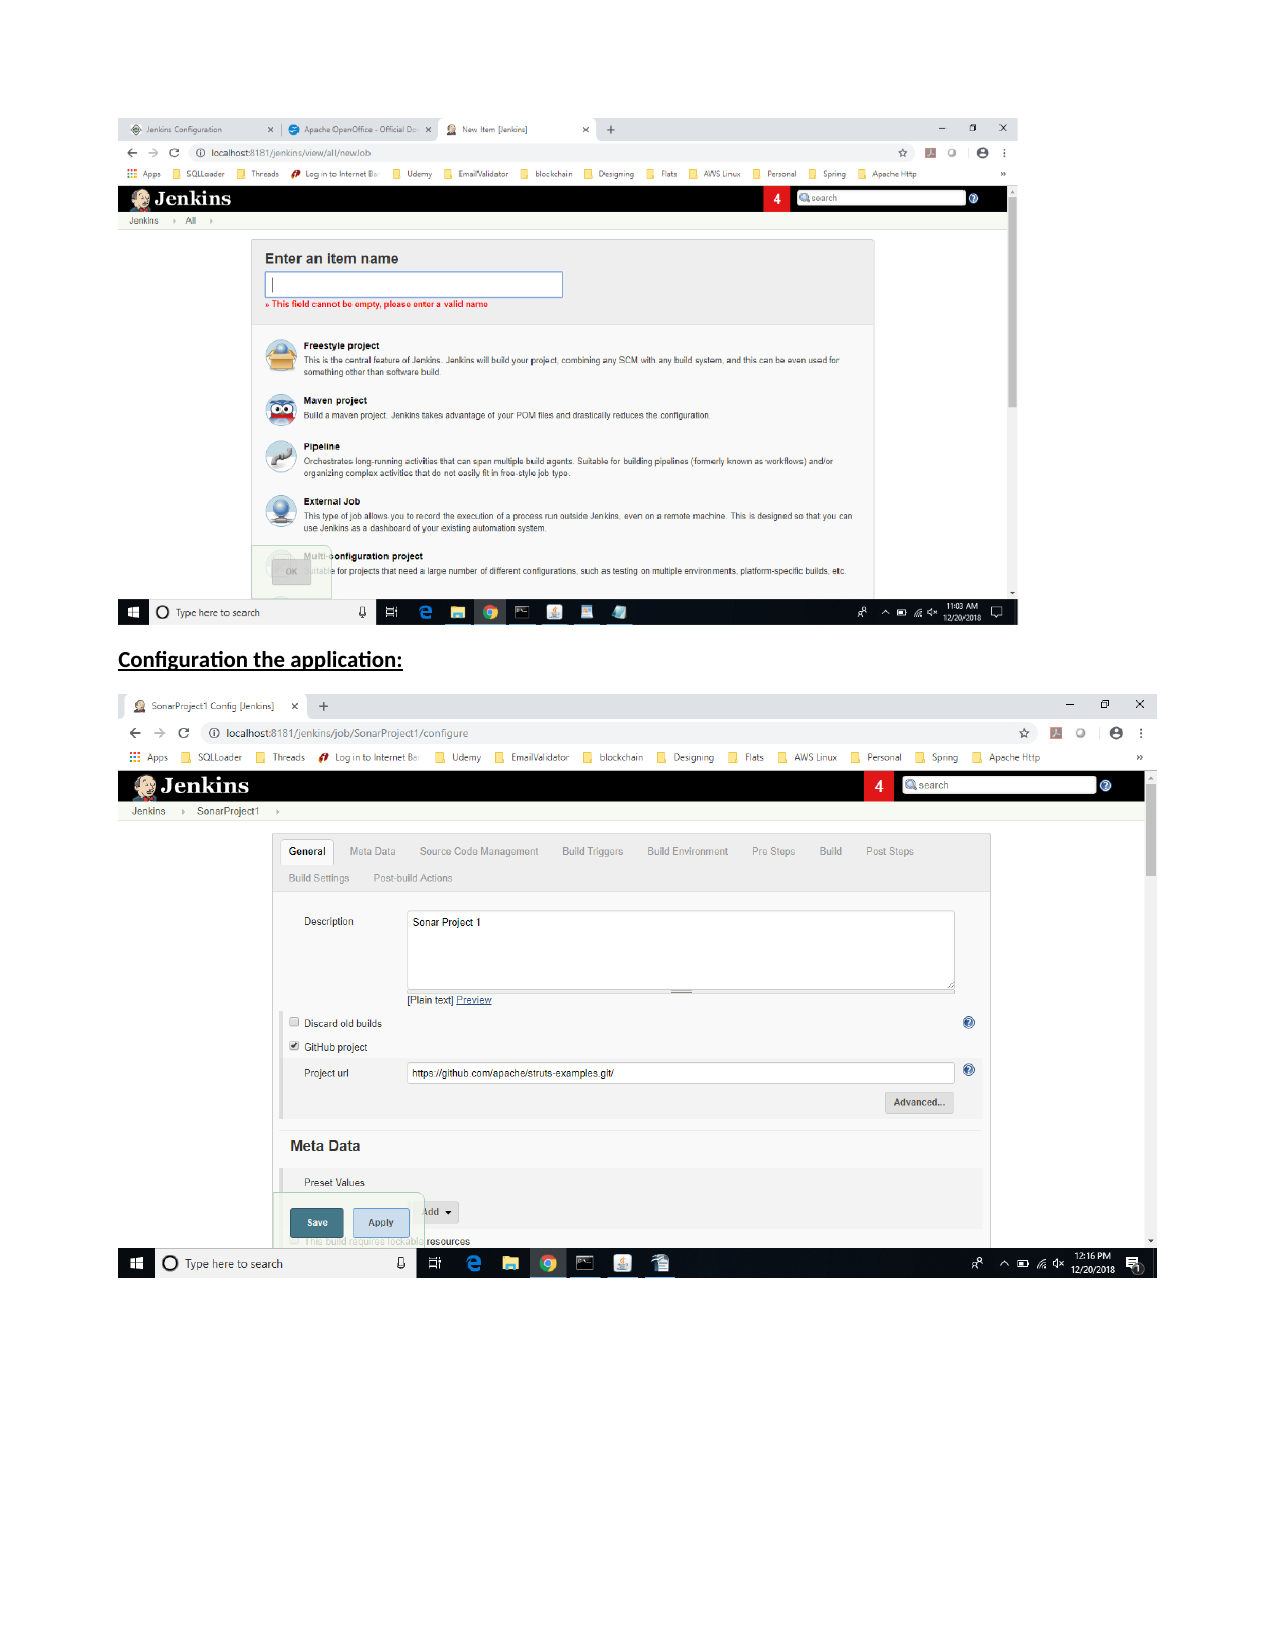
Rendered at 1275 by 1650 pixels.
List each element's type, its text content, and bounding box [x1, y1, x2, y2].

text Configuration the application: [118, 645, 1157, 673]
picture [118, 694, 1157, 1278]
